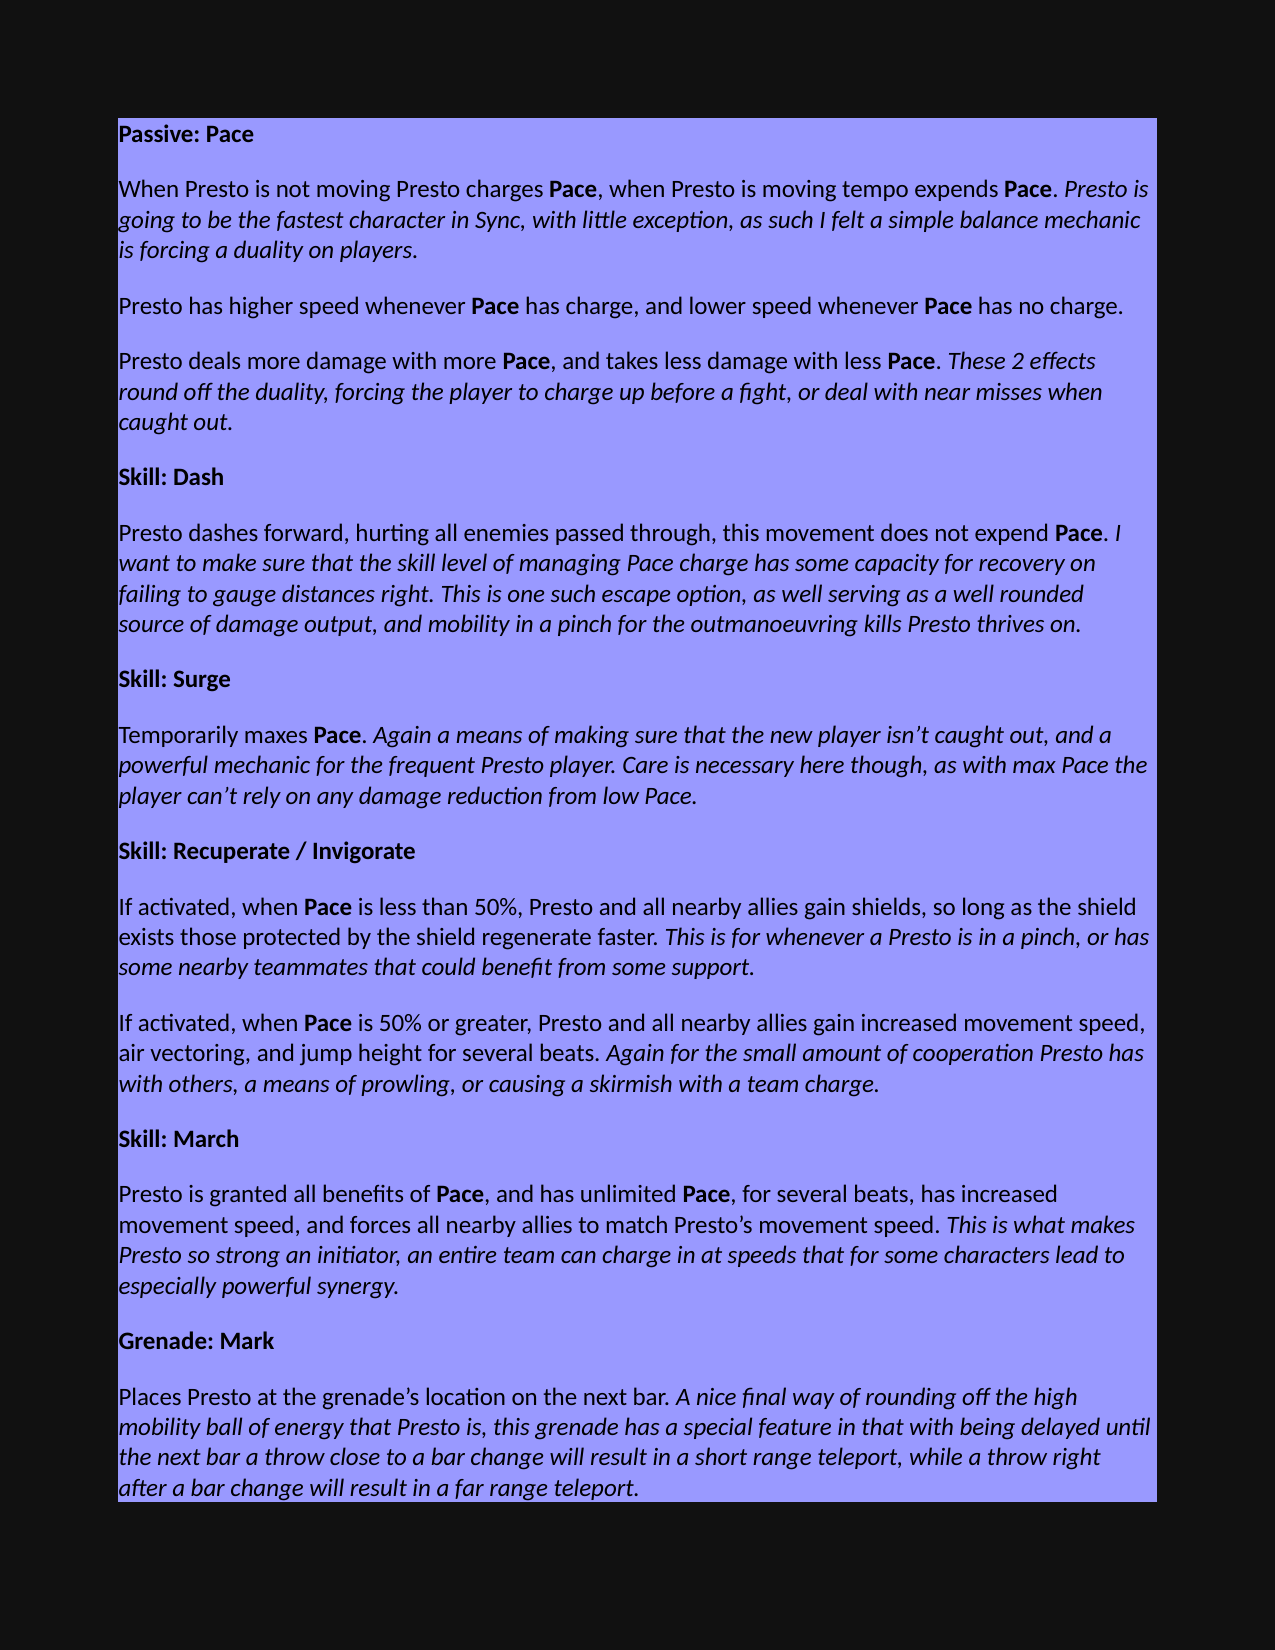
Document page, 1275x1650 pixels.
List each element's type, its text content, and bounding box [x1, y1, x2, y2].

text Skill: Dash [118, 462, 1157, 492]
text Skill: Recuperate / Invigorate [118, 835, 1157, 866]
text Passive: Pace [118, 118, 1157, 149]
text Presto deals more damage with more Pace, and takes less damage with less Pace. These 2 effects round off the duality, forcing the player to charge up before a fight, or deal with near misses when caught out. [118, 345, 1157, 437]
text If activated, when Pace is less than 50%, Presto and all nearby allies gain shields, so long as the shield exists those protected by the shield regenerate faster. This is for whenever a Presto is in a pinch, or has some nearby teammates that could benefit from some support. [118, 891, 1157, 982]
text If activated, when Pace is 50% or greater, Presto and all nearby allies gain increased movement speed, air vectoring, and jump height for several beats. Again for the small amount of cooperation Presto has with others, a means of prowling, or causing a skirmish with a team charge. [118, 1007, 1157, 1098]
text Skill: Surge [118, 664, 1157, 694]
text When Presto is not moving Presto charges Pace, when Presto is moving tempo expends Pace. Presto is going to be the fastest character in Sync, with little exception, as such I felt a simple balance mechanic is forcing a duality on players. [118, 174, 1157, 265]
text Temporarily maxes Pace. Again a means of making sure that the new player isn’t caught out, and a powerful mechanic for the frequent Presto player. Care is necessary here though, as with max Pace the player can’t rely on any damage reduction from low Pace. [118, 719, 1157, 810]
text Presto is granted all benefits of Pace, and has unlimited Pace, for several beats, has increased movement speed, and forces all nearby allies to match Presto’s movement speed. This is what makes Presto so strong an initiator, an entire team can charge in at speeds that for some characters lead to especially powerful synergy. [118, 1179, 1157, 1300]
text Grenade: Mark [118, 1325, 1157, 1356]
text Presto dashes forward, hurting all enemies passed through, this movement does not expend Pace. I want to make sure that the skill level of managing Pace charge has some capacity for recovery on failing to gauge distances right. This is one such escape option, as well serving as a well rounded source of damage output, and mobility in a pinch for the outmanoeuvring kills Presto thrives on. [118, 517, 1157, 639]
text Presto has higher speed whenever Pace has charge, and lower speed whenever Pace has no charge. [118, 290, 1157, 320]
text Places Presto at the grenade’s location on the next bar. A nice final way of rounding off the high mobility ball of energy that Presto is, this grenade has a special feature in that with being delayed until the next bar a throw close to a bar change will result in a short range teleport, while a throw right after a bar change will result in a far range teleport. [118, 1381, 1157, 1502]
text Skill: March [118, 1123, 1157, 1154]
